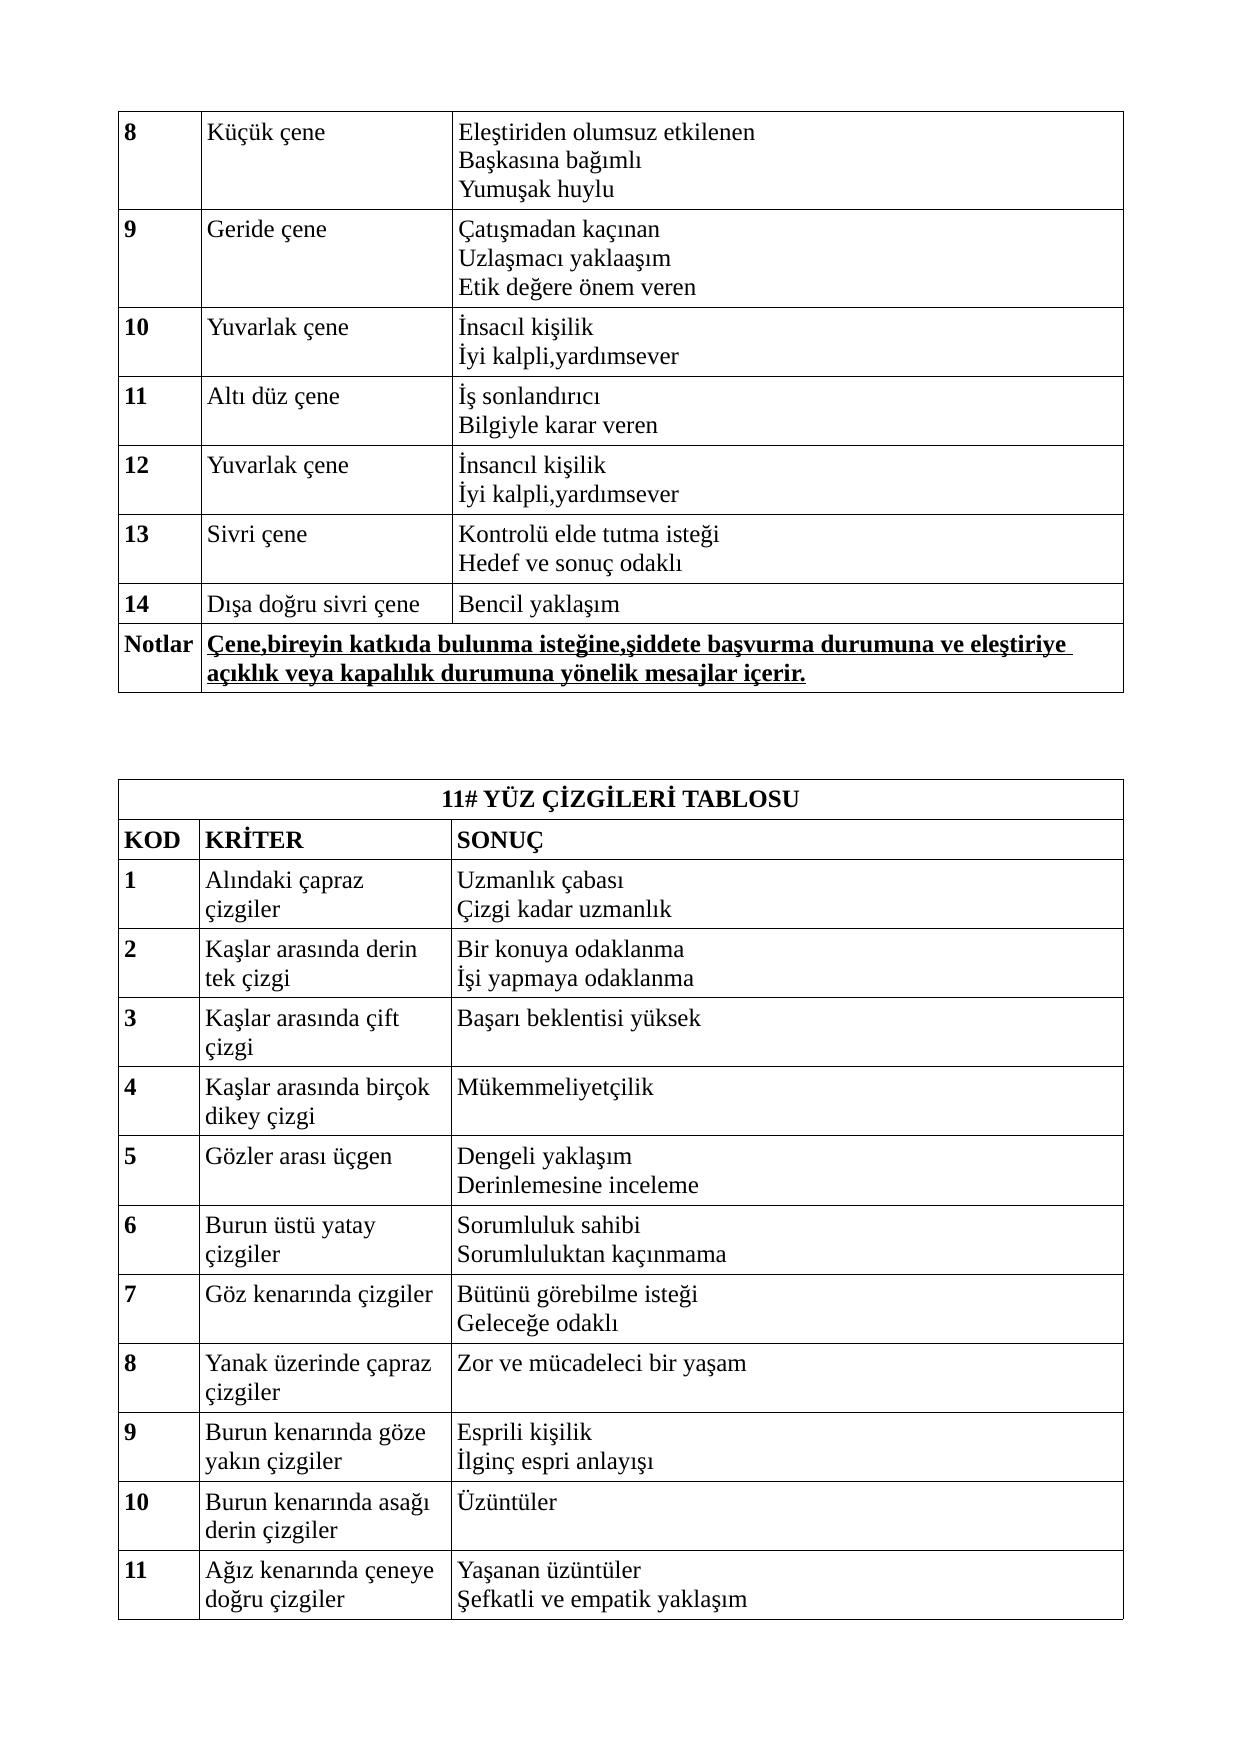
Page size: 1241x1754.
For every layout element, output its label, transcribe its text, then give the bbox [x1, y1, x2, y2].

table_cell Mükemmeliyetçilik [452, 1067, 1123, 1135]
table_cell KOD [119, 820, 199, 859]
table_cell Burun kenarında asağı derin çizgiler [200, 1482, 451, 1550]
table_cell Dengeli yaklaşım Derinlemesine inceleme [452, 1136, 1123, 1204]
table_cell İnsacıl kişilik İyi kalpli,yardımsever [453, 308, 1123, 376]
table_cell 7 [119, 1275, 199, 1343]
table_cell 14 [119, 584, 201, 623]
table_header 11# YÜZ ÇİZGİLERİ TABLOSU [119, 780, 1123, 819]
table_cell 10 [119, 1482, 199, 1550]
table_cell 6 [119, 1206, 199, 1273]
table_cell Kaşlar arasında derin tek çizgi [200, 929, 451, 997]
table_cell Çene,bireyin katkıda bulunma isteğine,şiddete başvurma durumuna ve eleştiriye açıklık veya kapalılık durumuna yönelik mesajlar içerir. [202, 624, 1123, 692]
table_cell Göz kenarında çizgiler [200, 1275, 451, 1343]
table_cell Kontrolü elde tutma isteği Hedef ve sonuç odaklı [453, 515, 1123, 583]
table_cell SONUÇ [452, 820, 1123, 859]
table_cell Çatışmadan kaçınan Uzlaşmacı yaklaaşım Etik değere önem veren [453, 210, 1123, 307]
table_cell Bütünü görebilme isteği Geleceğe odaklı [452, 1275, 1123, 1343]
table_cell Başarı beklentisi yüksek [452, 998, 1123, 1066]
table_cell 8 [119, 1344, 199, 1412]
table_cell 13 [119, 515, 201, 583]
table_cell Bir konuya odaklanma İşi yapmaya odaklanma [452, 929, 1123, 997]
table_cell Esprili kişilik İlginç espri anlayışı [452, 1413, 1123, 1481]
table_cell Ağız kenarında çeneye doğru çizgiler [200, 1551, 451, 1619]
table_cell 5 [119, 1136, 199, 1204]
table_cell İş sonlandırıcı Bilgiyle karar veren [453, 377, 1123, 445]
table_cell Notlar [119, 624, 201, 692]
table_cell 1 [119, 860, 199, 928]
table_cell Bencil yaklaşım [453, 584, 1123, 623]
table_cell Yaşanan üzüntüler Şefkatli ve empatik yaklaşım [452, 1551, 1123, 1619]
table_cell Burun kenarında göze yakın çizgiler [200, 1413, 451, 1481]
table_cell 8 [119, 112, 201, 209]
table_cell Geride çene [202, 210, 452, 307]
table_cell KRİTER [200, 820, 451, 859]
table_cell 11 [119, 1551, 199, 1619]
table_cell Dışa doğru sivri çene [202, 584, 452, 623]
table_cell Gözler arası üçgen [200, 1136, 451, 1204]
table_cell Kaşlar arasında çift çizgi [200, 998, 451, 1066]
table_cell 2 [119, 929, 199, 997]
table_cell Yuvarlak çene [202, 446, 452, 514]
table_cell 3 [119, 998, 199, 1066]
table_cell Üzüntüler [452, 1482, 1123, 1550]
table_cell Eleştiriden olumsuz etkilenen Başkasına bağımlı Yumuşak huylu [453, 112, 1123, 209]
table_cell Zor ve mücadeleci bir yaşam [452, 1344, 1123, 1412]
table_cell Uzmanlık çabası Çizgi kadar uzmanlık [452, 860, 1123, 928]
table_cell 10 [119, 308, 201, 376]
table_cell 11 [119, 377, 201, 445]
table_cell Kaşlar arasında birçok dikey çizgi [200, 1067, 451, 1135]
table_cell Yanak üzerinde çapraz çizgiler [200, 1344, 451, 1412]
table_cell 12 [119, 446, 201, 514]
table_cell Yuvarlak çene [202, 308, 452, 376]
table_cell 9 [119, 1413, 199, 1481]
table_cell Burun üstü yatay çizgiler [200, 1206, 451, 1273]
table_cell Küçük çene [202, 112, 452, 209]
table_cell Sorumluluk sahibi Sorumluluktan kaçınmama [452, 1206, 1123, 1273]
table_cell Altı düz çene [202, 377, 452, 445]
table_cell 9 [119, 210, 201, 307]
table_cell Alındaki çapraz çizgiler [200, 860, 451, 928]
table_cell 4 [119, 1067, 199, 1135]
table_cell İnsancıl kişilik İyi kalpli,yardımsever [453, 446, 1123, 514]
table_cell Sivri çene [202, 515, 452, 583]
